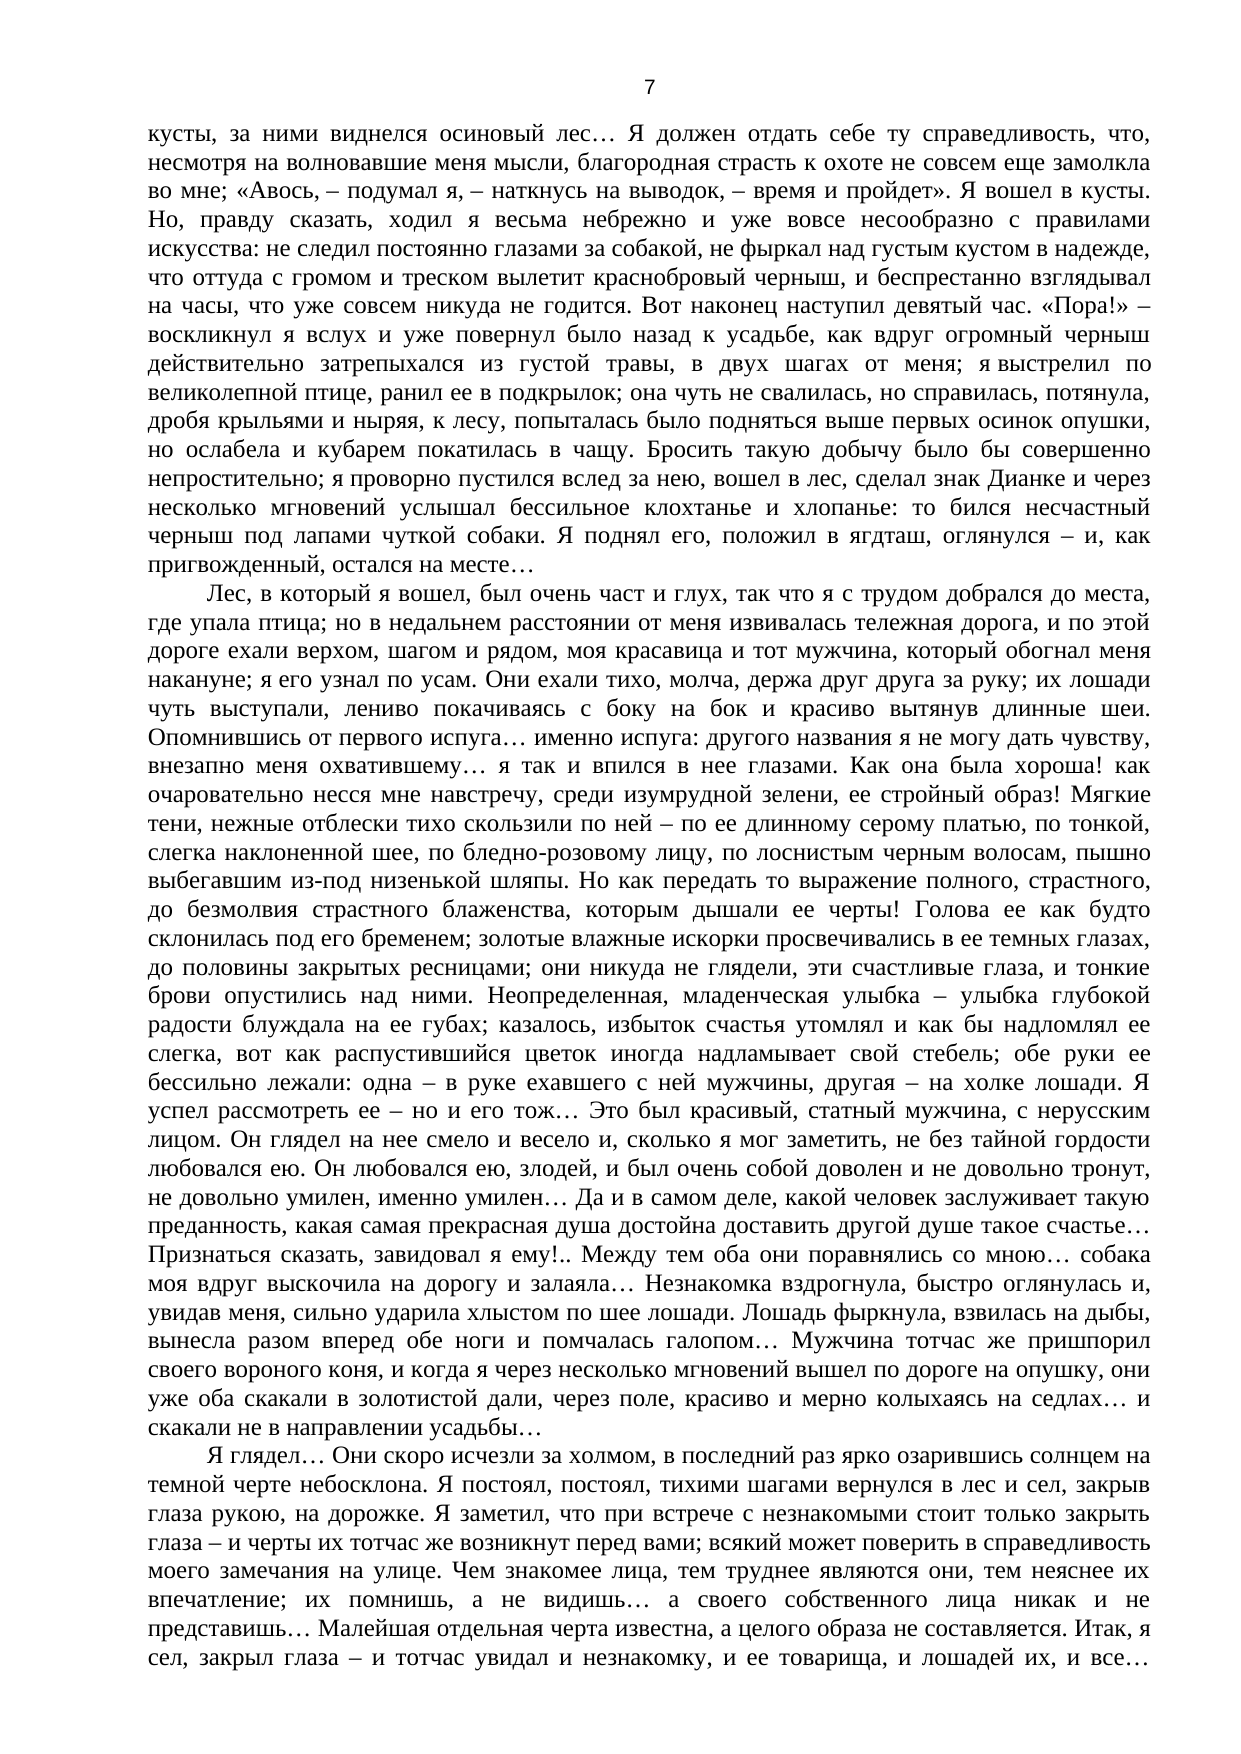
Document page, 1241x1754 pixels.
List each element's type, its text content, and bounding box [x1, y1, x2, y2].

text Я глядел… Они скоро исчезли за холмом, в последний раз ярко озарившись солнцем на темной черте небосклона. Я постоял, постоял, тихими шагами вернулся в лес и сел, закрыв глаза рукою, на дорожке. Я заметил, что при встрече с незнакомыми стоит только закрыть глаза – и черты их тотчас же возникнут перед вами; всякий может поверить в справедливость моего замечания на улице. Чем знакомее лица, тем труднее являются они, тем неяснее их впечатление; их помнишь, а не видишь… а своего собственного лица никак и не представишь… Малейшая отдельная черта известна, а целого образа не составляется. Итак, я сел, закрыл глаза – и тотчас увидал и незнакомку, и ее товарища, и лошадей их, и все… [148, 1441, 1152, 1671]
text кусты, за ними виднелся осиновый лес… Я должен отдать себе ту справедливость, что, несмотря на волновавшие меня мысли, благородная страсть к охоте не совсем еще замолкла во мне; «Авось, – подумал я, – наткнусь на выводок, – время и пройдет». Я вошел в кусты. Но, правду сказать, ходил я весьма небрежно и уже вовсе несообразно с правилами искусства: не следил постоянно глазами за собакой, не фыркал над густым кустом в надежде, что оттуда с громом и треском вылетит краснобровый черныш, и беспрестанно взглядывал на часы, что уже совсем никуда не годится. Вот наконец наступил девятый час. «Пора!» – воскликнул я вслух и уже повернул было назад к усадьбе, как вдруг огромный черныш действительно затрепыхался из густой травы, в двух шагах от меня; я выстрелил по великолепной птице, ранил ее в подкрылок; она чуть не свалилась, но справилась, потянула, дробя крыльями и ныряя, к лесу, попыталась было подняться выше первых осинок опушки, но ослабела и кубарем покатилась в чащу. Бросить такую добычу было бы совершенно непростительно; я проворно пустился вслед за нею, вошел в лес, сделал знак Дианке и через несколько мгновений услышал бессильное клохтанье и хлопанье: то бился несчастный черныш под лапами чуткой собаки. Я поднял его, положил в ягдташ, оглянулся – и, как пригвожденный, остался на месте… [148, 118, 1152, 578]
text Лес, в который я вошел, был очень част и глух, так что я с трудом добрался до места, где упала птица; но в недальнем расстоянии от меня извивалась тележная дорога, и по этой дороге ехали верхом, шагом и рядом, моя красавица и тот мужчина, который обогнал меня накануне; я его узнал по усам. Они ехали тихо, молча, держа друг друга за руку; их лошади чуть выступали, лениво покачиваясь с боку на бок и красиво вытянув длинные шеи. Опомнившись от первого испуга… именно испуга: другого названия я не могу дать чувству, внезапно меня охватившему… я так и впился в нее глазами. Как она была хороша! как очаровательно несся мне навстречу, среди изумрудной зелени, ее стройный образ! Мягкие тени, нежные отблески тихо скользили по ней – по ее длинному серому платью, по тонкой, слегка наклоненной шее, по бледно‑розовому лицу, по лоснистым черным волосам, пышно выбегавшим из‑под низенькой шляпы. Но как передать то выражение полного, страстного, до безмолвия страстного блаженства, которым дышали ее черты! Голова ее как будто склонилась под его бременем; золотые влажные искорки просвечивались в ее темных глазах, до половины закрытых ресницами; они никуда не глядели, эти счастливые глаза, и тонкие брови опустились над ними. Неопределенная, младенческая улыбка – улыбка глубокой радости блуждала на ее губах; казалось, избыток счастья утомлял и как бы надломлял ее слегка, вот как распустившийся цветок иногда надламывает свой стебель; обе руки ее бессильно лежали: одна – в руке ехавшего с ней мужчины, другая – на холке лошади. Я успел рассмотреть ее – но и его тож… Это был красивый, статный мужчина, с нерусским лицом. Он глядел на нее смело и весело и, сколько я мог заметить, не без тайной гордости любовался ею. Он любовался ею, злодей, и был очень собой доволен и не довольно тронут, не довольно умилен, именно умилен… Да и в самом деле, какой человек заслуживает такую преданность, какая самая прекрасная душа достойна доставить другой душе такое счастье… Признаться сказать, завидовал я ему!.. Между тем оба они поравнялись со мною… собака моя вдруг выскочила на дорогу и залаяла… Незнакомка вздрогнула, быстро оглянулась и, увидав меня, сильно ударила хлыстом по шее лошади. Лошадь фыркнула, взвилась на дыбы, вынесла разом вперед обе ноги и помчалась галопом… Мужчина тотчас же пришпорил своего вороного коня, и когда я через несколько мгновений вышел по дороге на опушку, они уже оба скакали в золотистой дали, через поле, красиво и мерно колыхаясь на седлах… и скакали не в направлении усадьбы… [148, 578, 1152, 1441]
